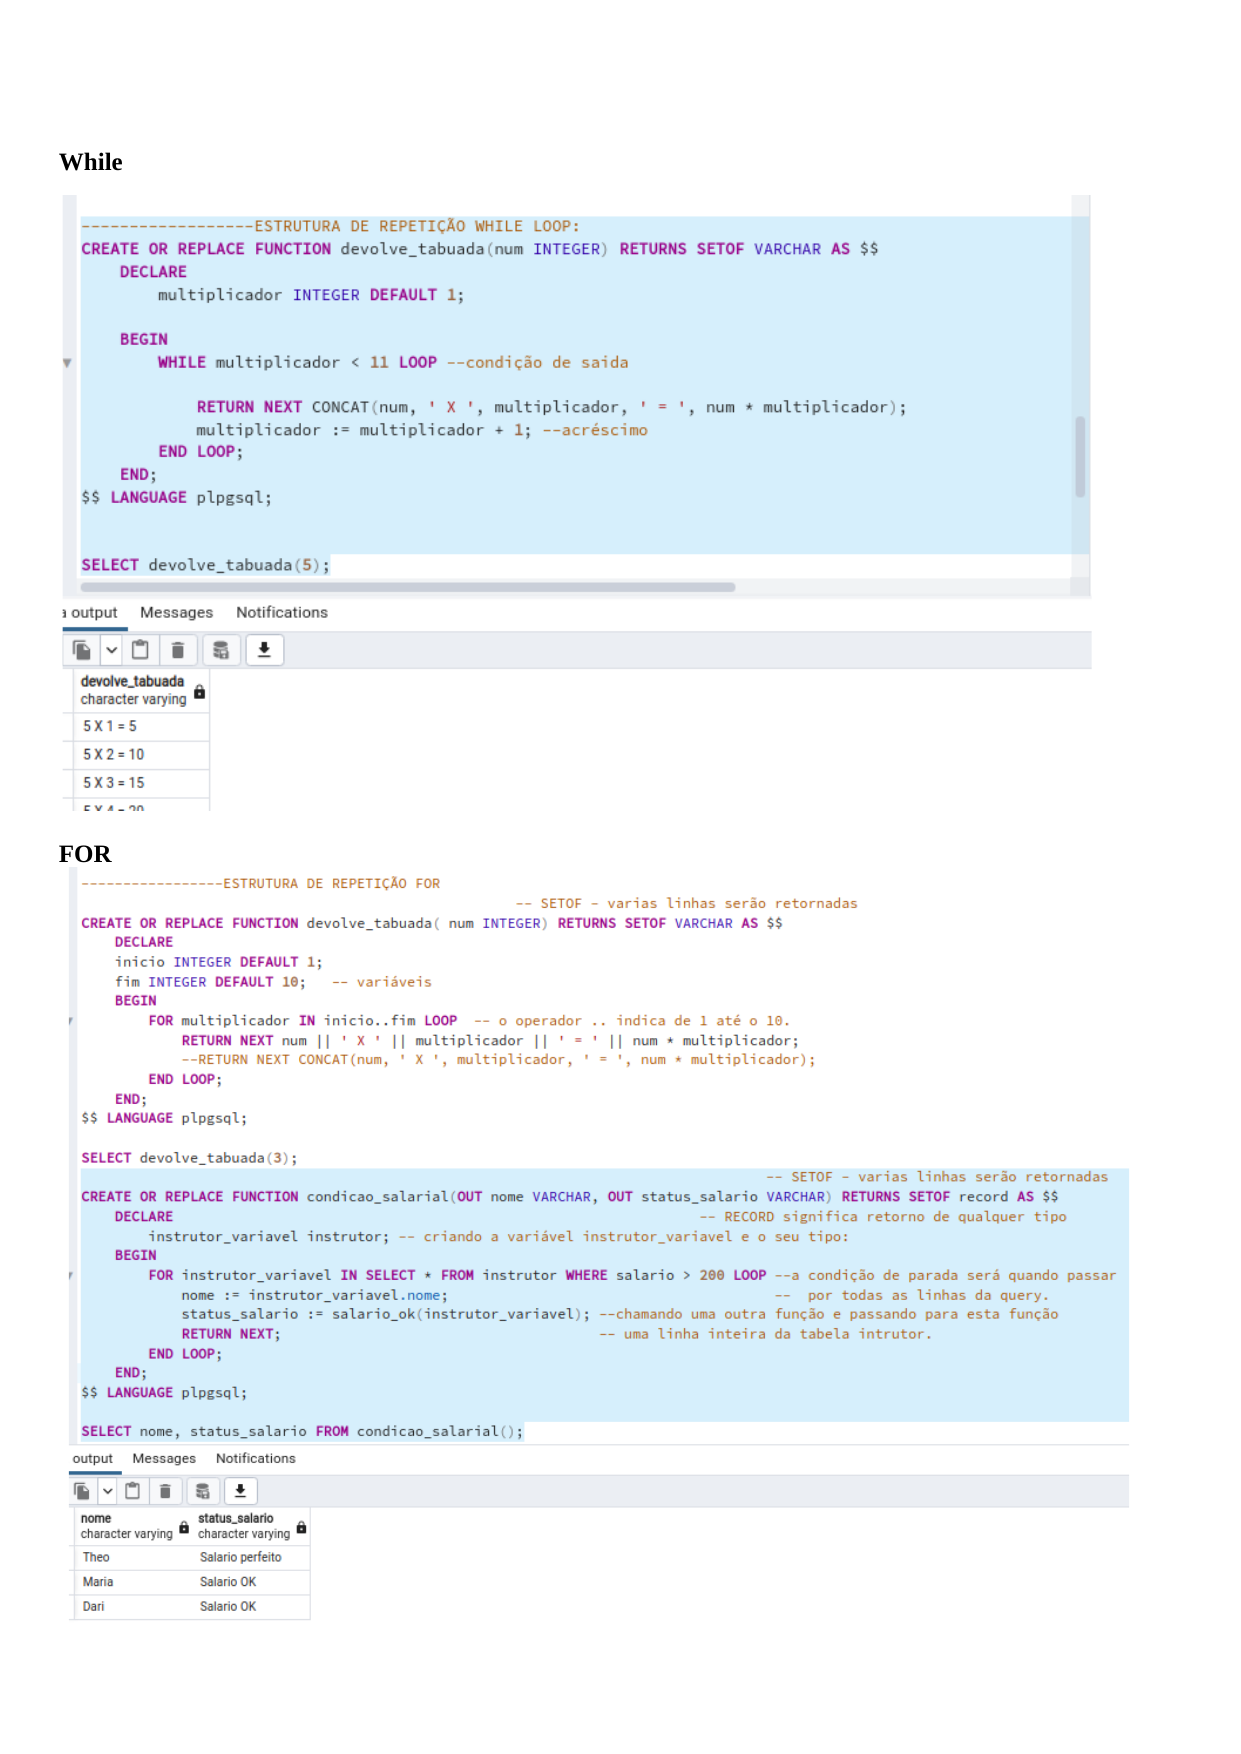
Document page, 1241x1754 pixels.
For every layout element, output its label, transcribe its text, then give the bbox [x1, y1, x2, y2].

picture [68, 867, 1130, 1632]
text While [59, 147, 1198, 176]
picture [62, 195, 1092, 811]
text FOR [59, 839, 1198, 868]
